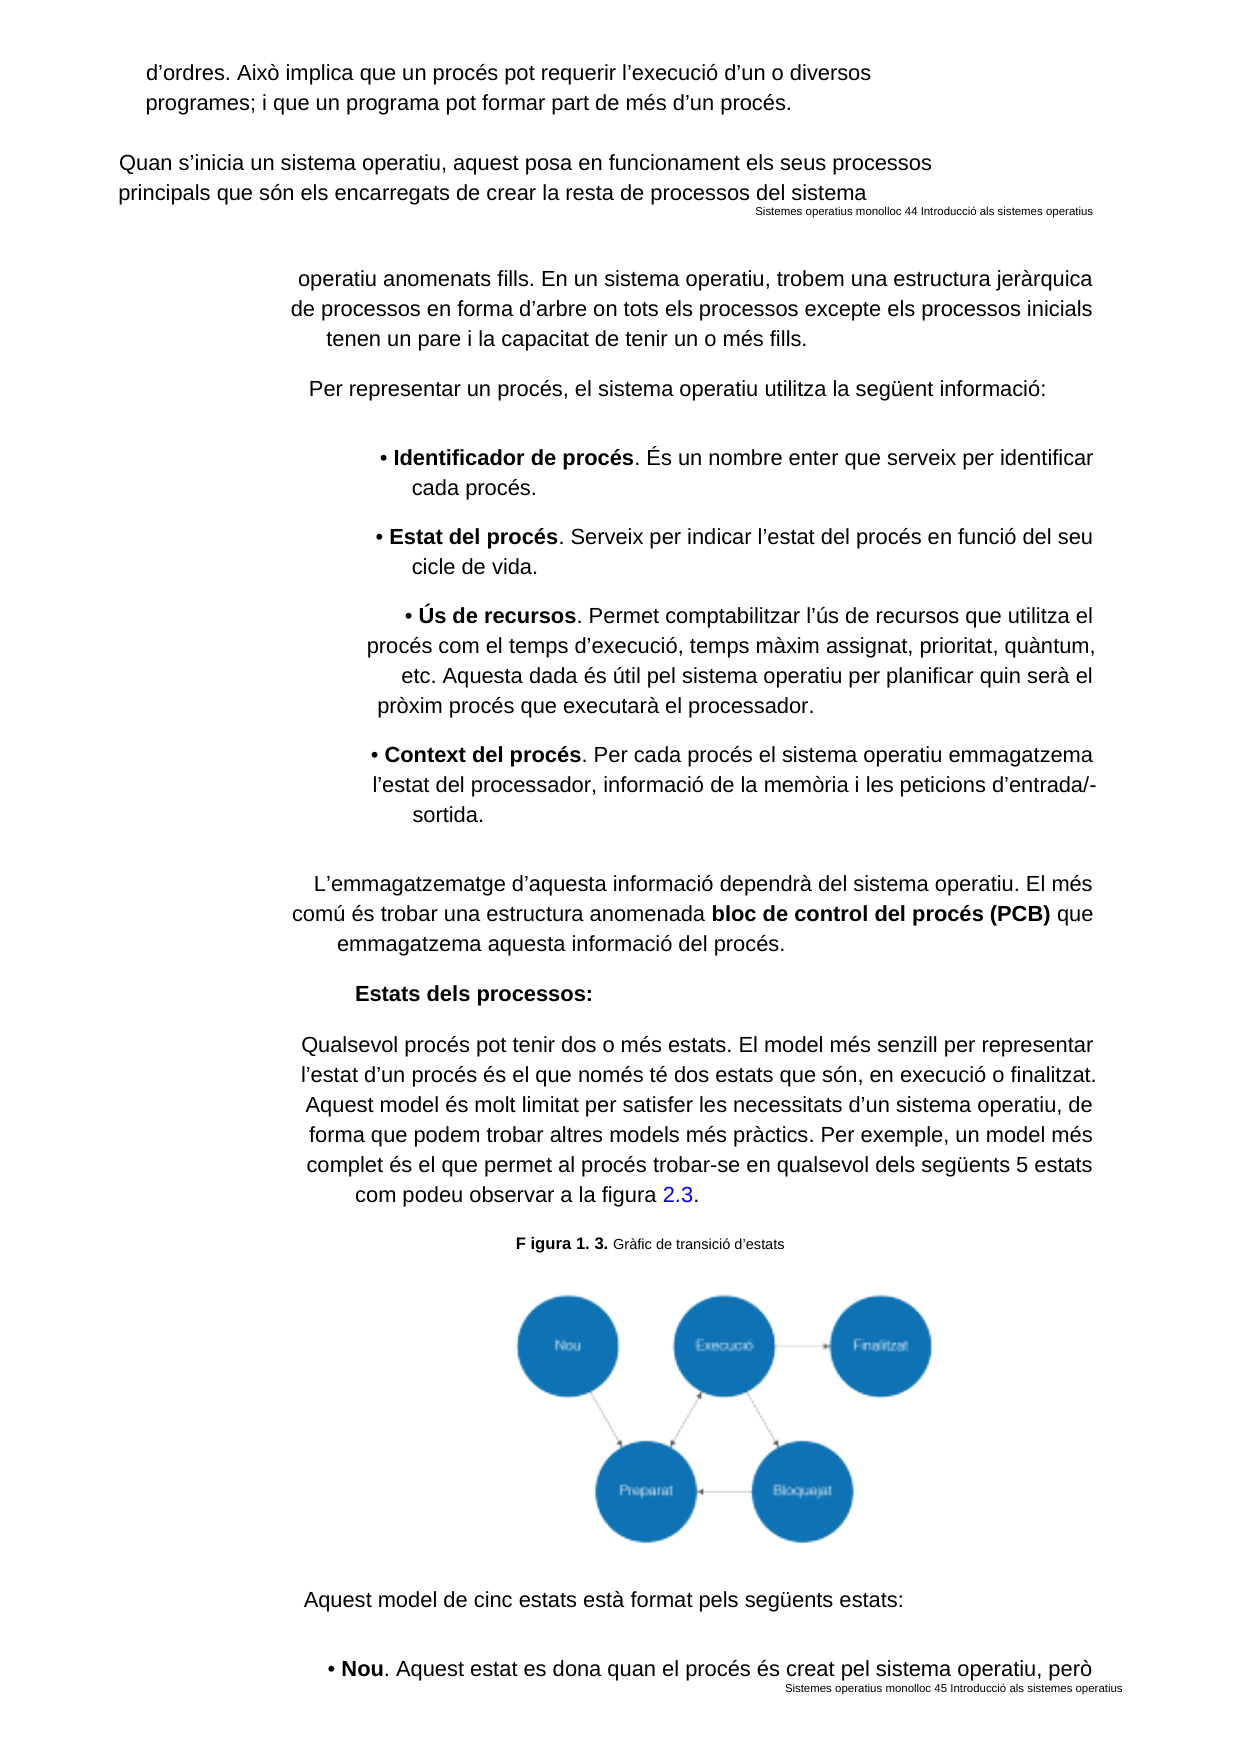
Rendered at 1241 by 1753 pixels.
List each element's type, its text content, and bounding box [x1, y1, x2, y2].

text Quan s’inicia un sistema operatiu, aquest posa en funcionament els seus processos [119, 149, 1122, 175]
text operatiu anomenats fills. En un sistema operatiu, trobem una estructura jeràrquica [0, 266, 1093, 291]
text complet és el que permet al procés trobar-se en qualsevol dels següents 5 estats [0, 1152, 1093, 1177]
text sortida. [412, 801, 1122, 827]
text com podeu observar a la figura 2.3. [355, 1182, 1122, 1207]
text • Identificador de procés. És un nombre enter que serveix per identificar [0, 445, 1094, 471]
text Sistemes operatius monolloc 45 Introducció als sistemes operatius [0, 1681, 1123, 1694]
picture [489, 1266, 959, 1579]
text F igura 1. 3. Gràfic de transició d’estats [0, 1233, 784, 1253]
text pròxim procés que executarà el processador. [0, 693, 815, 718]
text procés com el temps d’execució, temps màxim assignat, prioritat, quàntum, [0, 633, 1096, 658]
text comú és trobar una estructura anomenada bloc de control del procés (PCB) que [0, 901, 1093, 926]
text L’emmagatzematge d’aquesta informació dependrà del sistema operatiu. El més [0, 871, 1093, 896]
text Aquest model és molt limitat per satisfer les necessitats d’un sistema operatiu, de [0, 1092, 1093, 1117]
text etc. Aquesta dada és útil pel sistema operatiu per planificar quin serà el [0, 663, 1093, 688]
text de processos en forma d’arbre on tots els processos excepte els processos inicials [0, 296, 1093, 321]
text Per representar un procés, el sistema operatiu utilitza la següent informació: [0, 376, 1047, 401]
text Qualsevol procés pot tenir dos o més estats. El model més senzill per representar [0, 1032, 1094, 1057]
text • Ús de recursos. Permet comptabilitzar l’ús de recursos que utilitza el [0, 603, 1093, 628]
text programes; i que un programa pot formar part de més d’un procés. [145, 90, 1122, 115]
text Aquest model de cinc estats està format pels següents estats: [0, 1587, 904, 1612]
text • Estat del procés. Serveix per indicar l’estat del procés en funció del seu [0, 524, 1093, 549]
text principals que són els encarregats de crear la resta de processos del sistema [118, 179, 1122, 205]
text Sistemes operatius monolloc 44 Introducció als sistemes operatius [0, 205, 1093, 218]
text tenen un pare i la capacitat de tenir un o més fills. [0, 326, 808, 351]
text cada procés. [412, 475, 1122, 501]
text • Context del procés. Per cada procés el sistema operatiu emmagatzema [0, 741, 1093, 767]
text l’estat del processador, informació de la memòria i les peticions d’entrada/- [0, 771, 1097, 797]
text d’ordres. Això implica que un procés pot requerir l’execució d’un o diversos [146, 60, 1122, 85]
text emmagatzema aquesta informació del procés. [0, 931, 1122, 956]
text forma que podem trobar altres models més pràctics. Per exemple, un model més [0, 1122, 1093, 1147]
text • Nou. Aquest estat es dona quan el procés és creat pel sistema operatiu, però [0, 1656, 1093, 1681]
text Estats dels processos: [355, 981, 1122, 1006]
text l’estat d’un procés és el que només té dos estats que són, en execució o finalitzat. [0, 1062, 1097, 1087]
text cicle de vida. [412, 554, 1122, 579]
